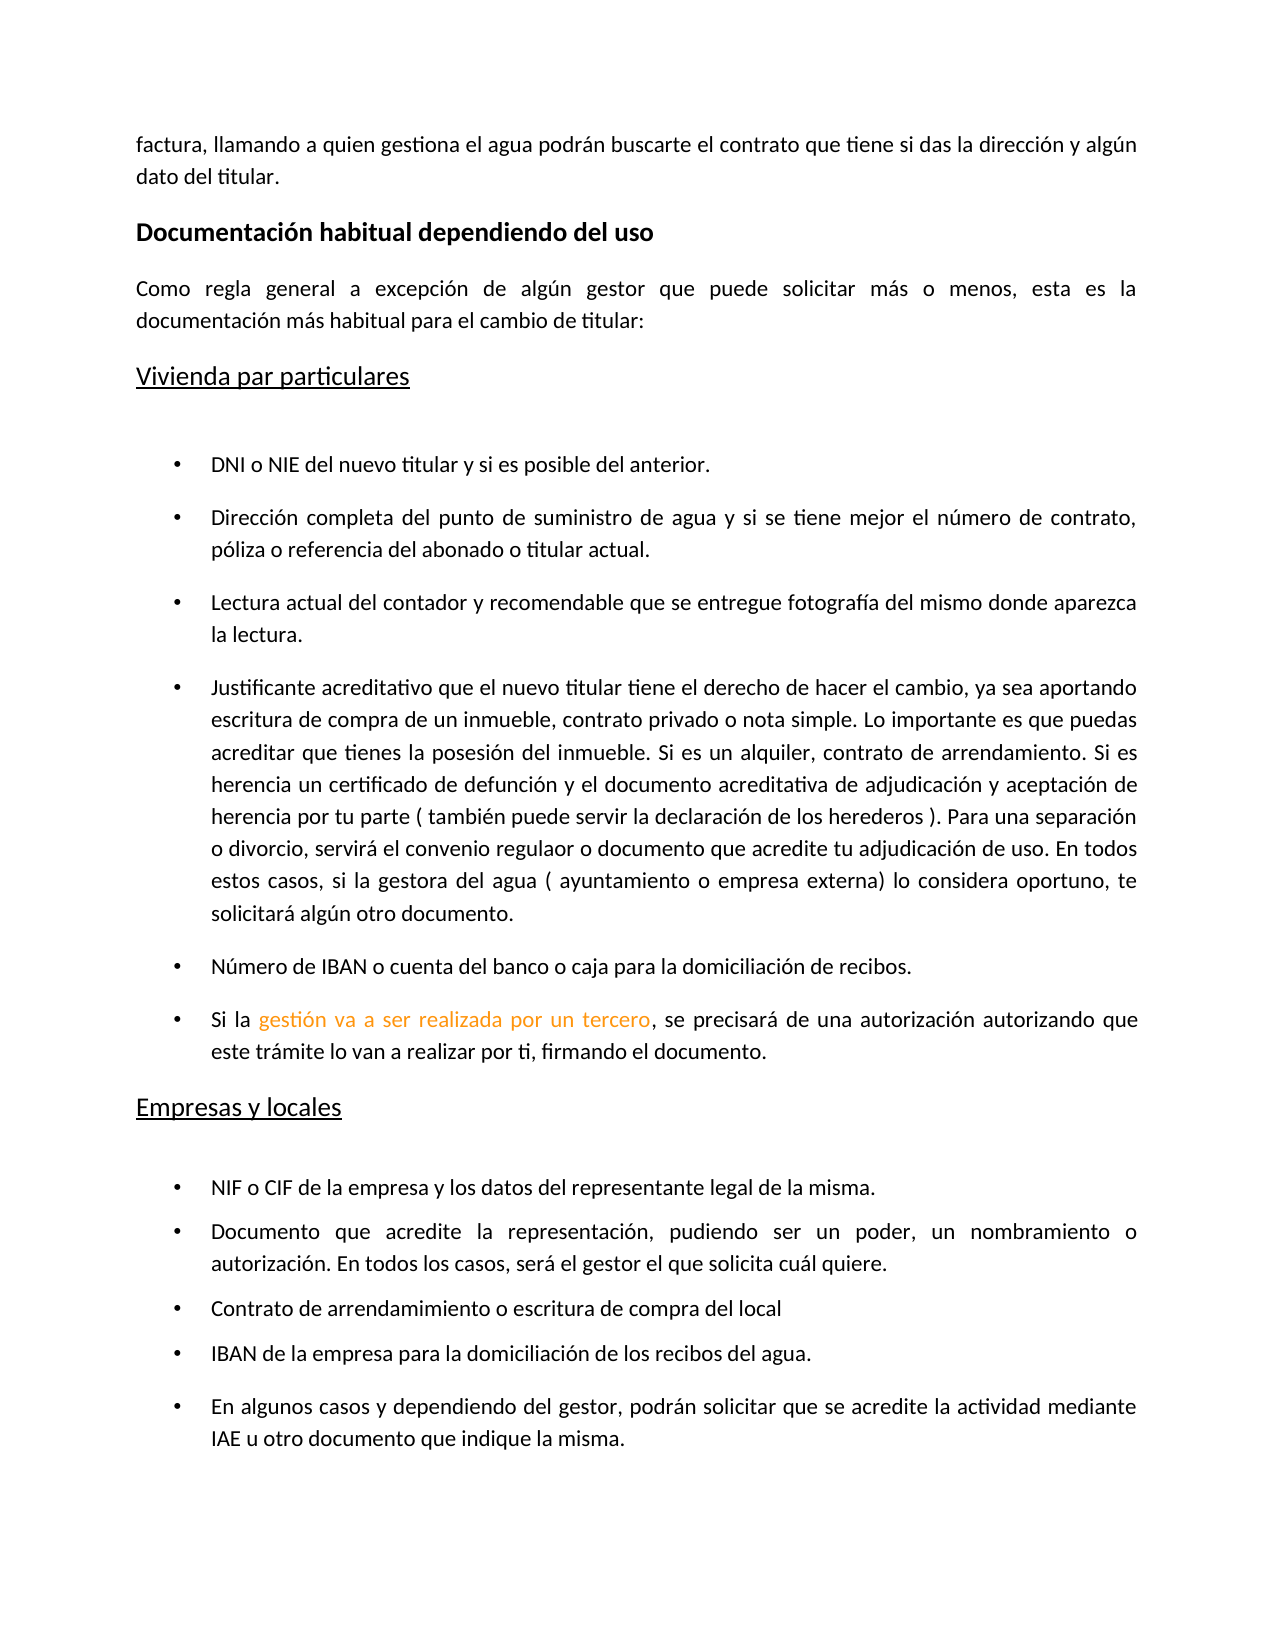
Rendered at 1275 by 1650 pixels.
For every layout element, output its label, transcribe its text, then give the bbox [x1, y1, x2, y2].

list IBAN de la empresa para la domiciliación de los recibos del agua. [173, 1339, 1139, 1367]
list Dirección completa del punto de suministro de agua y si se tiene mejor el número de contrato, póliza o referencia del abonado o titular actual. [173, 503, 1139, 563]
list Número de IBAN o cuenta del banco o caja para la domiciliación de recibos. [173, 952, 1139, 980]
subtitle Vivienda par particulares [136, 359, 1139, 392]
list Contrato de arrendamimiento o escritura de compra del local [173, 1294, 1139, 1322]
list NIF o CIF de la empresa y los datos del representante legal de la misma. [173, 1173, 1139, 1201]
subtitle Empresas y locales [136, 1090, 1139, 1123]
list Justificante acreditativo que el nuevo titular tiene el derecho de hacer el cambio, ya sea aportando escritura de compra de un inmueble, contrato privado o nota simple. Lo importante es que puedas acreditar que tienes la posesión del inmueble. Si es un alquiler, contrato de arrendamiento. Si es herencia un certificado de defunción y el documento acreditativa de adjudicación y aceptación de herencia por tu parte ( también puede servir la declaración de los herederos ). Para una separación o divorcio, servirá el convenio regulaor o documento que acredite tu adjudicación de uso. En todos estos casos, si la gestora del agua ( ayuntamiento o empresa externa) lo considera oportuno, te solicitará algún otro documento. [173, 673, 1139, 927]
list Si la gestión va a ser realizada por un tercero, se precisará de una autorización autorizando que este trámite lo van a realizar por ti, firmando el documento. [173, 1005, 1139, 1065]
list Documentación habitual dependiendo del uso [136, 215, 1139, 248]
list factura, llamando a quien gestiona el agua podrán buscarte el contrato que tiene si das la dirección y algún dato del titular. [136, 130, 1139, 190]
list En algunos casos y dependiendo del gestor, podrán solicitar que se acredite la actividad mediante IAE u otro documento que indique la misma. [173, 1392, 1139, 1452]
list DNI o NIE del nuevo titular y si es posible del anterior. [173, 450, 1139, 478]
list Lectura actual del contador y recomendable que se entregue fotografía del mismo donde aparezca la lectura. [173, 588, 1139, 648]
list Documento que acredite la representación, pudiendo ser un poder, un nombramiento o autorización. En todos los casos, será el gestor el que solicita cuál quiere. [173, 1217, 1139, 1277]
text Como regla general a excepción de algún gestor que puede solicitar más o menos, esta es la documentación más habitual para el cambio de titular: [136, 274, 1139, 334]
